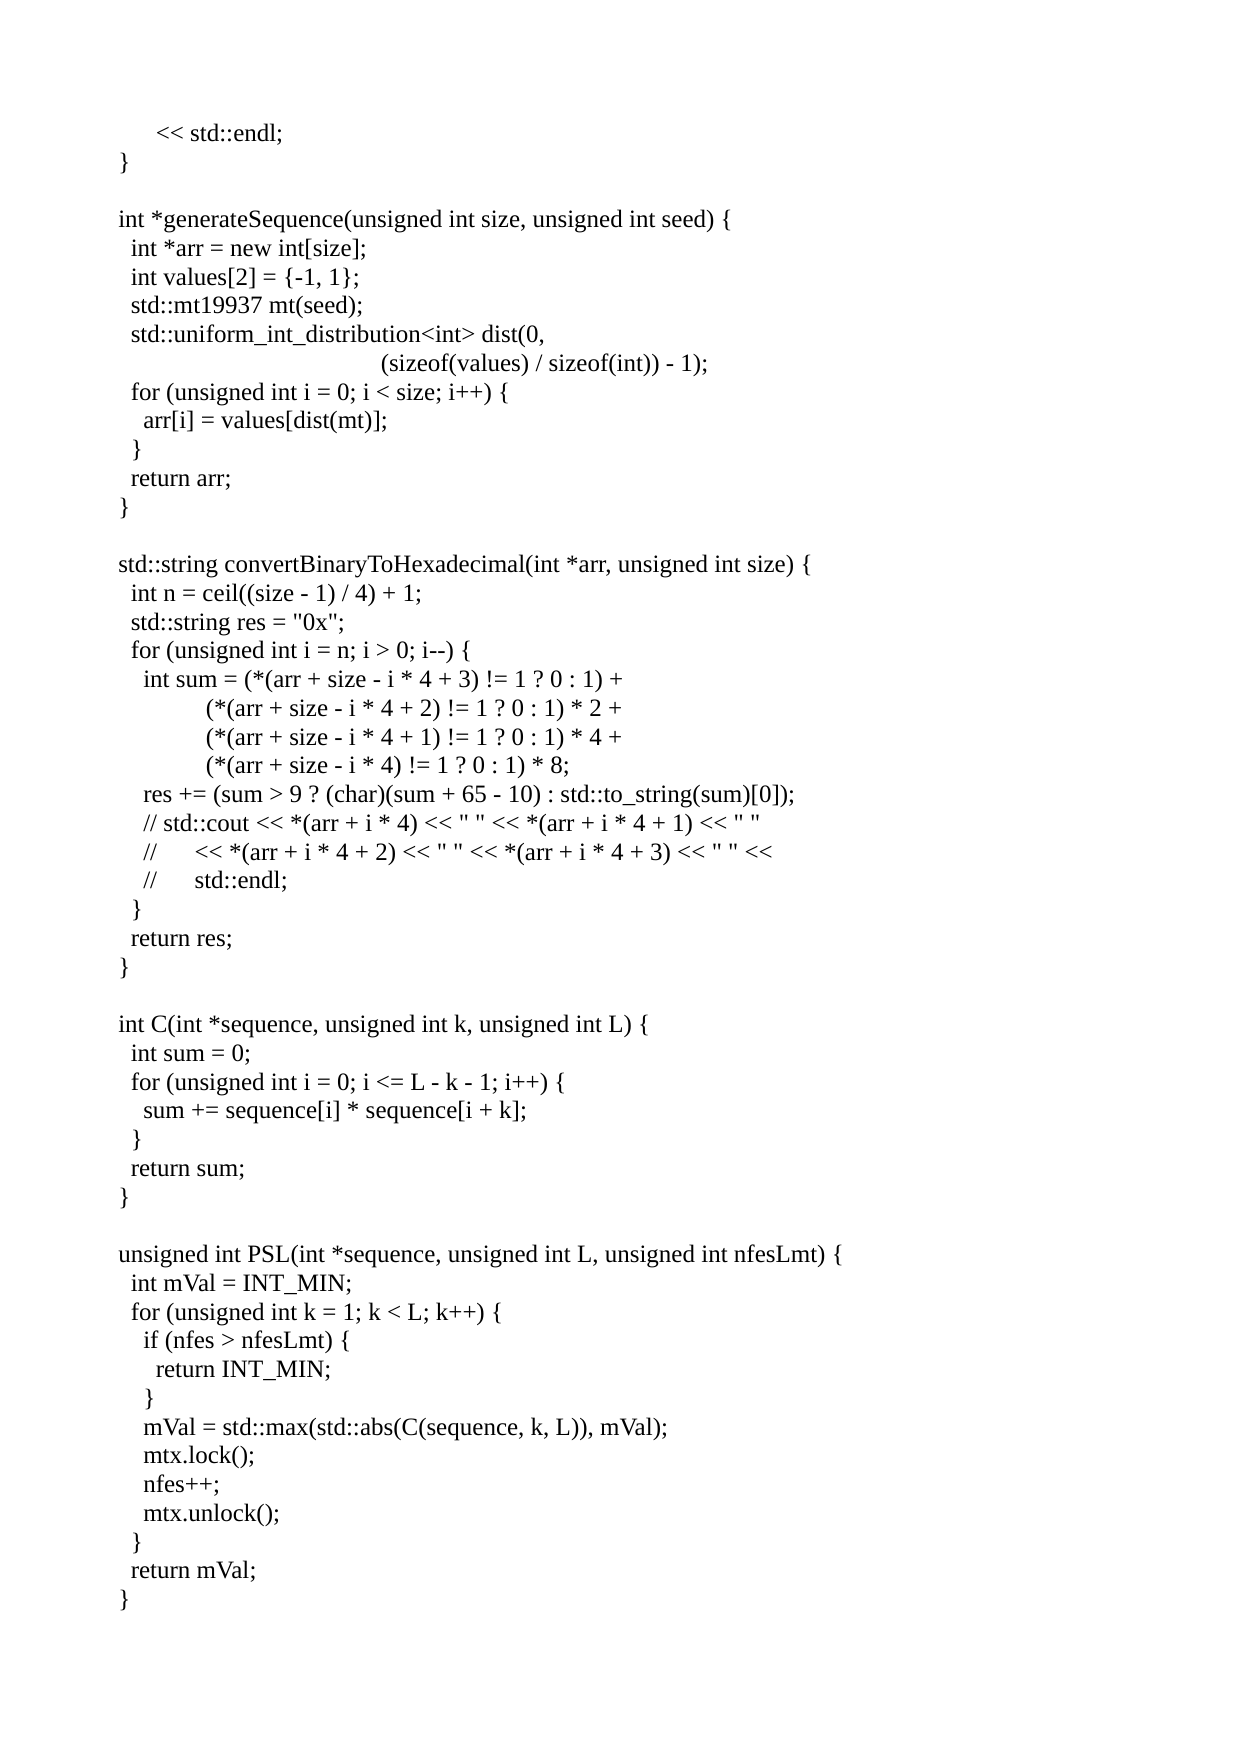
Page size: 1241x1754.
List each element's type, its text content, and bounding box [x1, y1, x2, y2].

text int n = ceil((size - 1) / 4) + 1; [118, 578, 1122, 607]
text (*(arr + size - i * 4) != 1 ? 0 : 1) * 8; [118, 751, 1122, 779]
text std::string res = "0x"; [118, 607, 1122, 636]
text int *arr = new int[size]; [118, 233, 1122, 262]
text } [118, 492, 1122, 521]
text } [118, 1182, 1122, 1211]
text int sum = (*(arr + size - i * 4 + 3) != 1 ? 0 : 1) + [118, 664, 1122, 693]
text std::mt19937 mt(seed); [118, 291, 1122, 319]
text // << *(arr + i * 4 + 2) << " " << *(arr + i * 4 + 3) << " " << [118, 837, 1122, 866]
text } [118, 1124, 1122, 1153]
text } [118, 147, 1122, 176]
text int sum = 0; [118, 1038, 1122, 1067]
text sum += sequence[i] * sequence[i + k]; [118, 1096, 1122, 1124]
text nfes++; [118, 1469, 1122, 1498]
text for (unsigned int i = n; i > 0; i--) { [118, 636, 1122, 664]
text std::uniform_int_distribution<int> dist(0, [118, 319, 1122, 348]
text (*(arr + size - i * 4 + 1) != 1 ? 0 : 1) * 4 + [118, 722, 1122, 751]
text arr[i] = values[dist(mt)]; [118, 406, 1122, 434]
text mtx.unlock(); [118, 1498, 1122, 1527]
text << std::endl; [118, 118, 1122, 147]
text // std::cout << *(arr + i * 4) << " " << *(arr + i * 4 + 1) << " " [118, 808, 1122, 837]
text mtx.lock(); [118, 1441, 1122, 1469]
text } [118, 1584, 1122, 1613]
text int mVal = INT_MIN; [118, 1268, 1122, 1297]
text return arr; [118, 463, 1122, 492]
text for (unsigned int i = 0; i <= L - k - 1; i++) { [118, 1067, 1122, 1096]
text // std::endl; [118, 866, 1122, 894]
text (sizeof(values) / sizeof(int)) - 1); [118, 348, 1122, 377]
text res += (sum > 9 ? (char)(sum + 65 - 10) : std::to_string(sum)[0]); [118, 779, 1122, 808]
text } [118, 952, 1122, 981]
text } [118, 894, 1122, 923]
text } [118, 1383, 1122, 1412]
text unsigned int PSL(int *sequence, unsigned int L, unsigned int nfesLmt) { [118, 1239, 1122, 1268]
text int values[2] = {-1, 1}; [118, 262, 1122, 291]
text for (unsigned int k = 1; k < L; k++) { [118, 1297, 1122, 1326]
text std::string convertBinaryToHexadecimal(int *arr, unsigned int size) { [118, 549, 1122, 578]
text mVal = std::max(std::abs(C(sequence, k, L)), mVal); [118, 1412, 1122, 1441]
text return INT_MIN; [118, 1354, 1122, 1383]
text } [118, 1527, 1122, 1556]
text (*(arr + size - i * 4 + 2) != 1 ? 0 : 1) * 2 + [118, 693, 1122, 722]
text return mVal; [118, 1556, 1122, 1584]
text if (nfes > nfesLmt) { [118, 1326, 1122, 1354]
text } [118, 434, 1122, 463]
text return res; [118, 923, 1122, 952]
text int C(int *sequence, unsigned int k, unsigned int L) { [118, 1009, 1122, 1038]
text int *generateSequence(unsigned int size, unsigned int seed) { [118, 204, 1122, 233]
text for (unsigned int i = 0; i < size; i++) { [118, 377, 1122, 406]
text return sum; [118, 1153, 1122, 1182]
